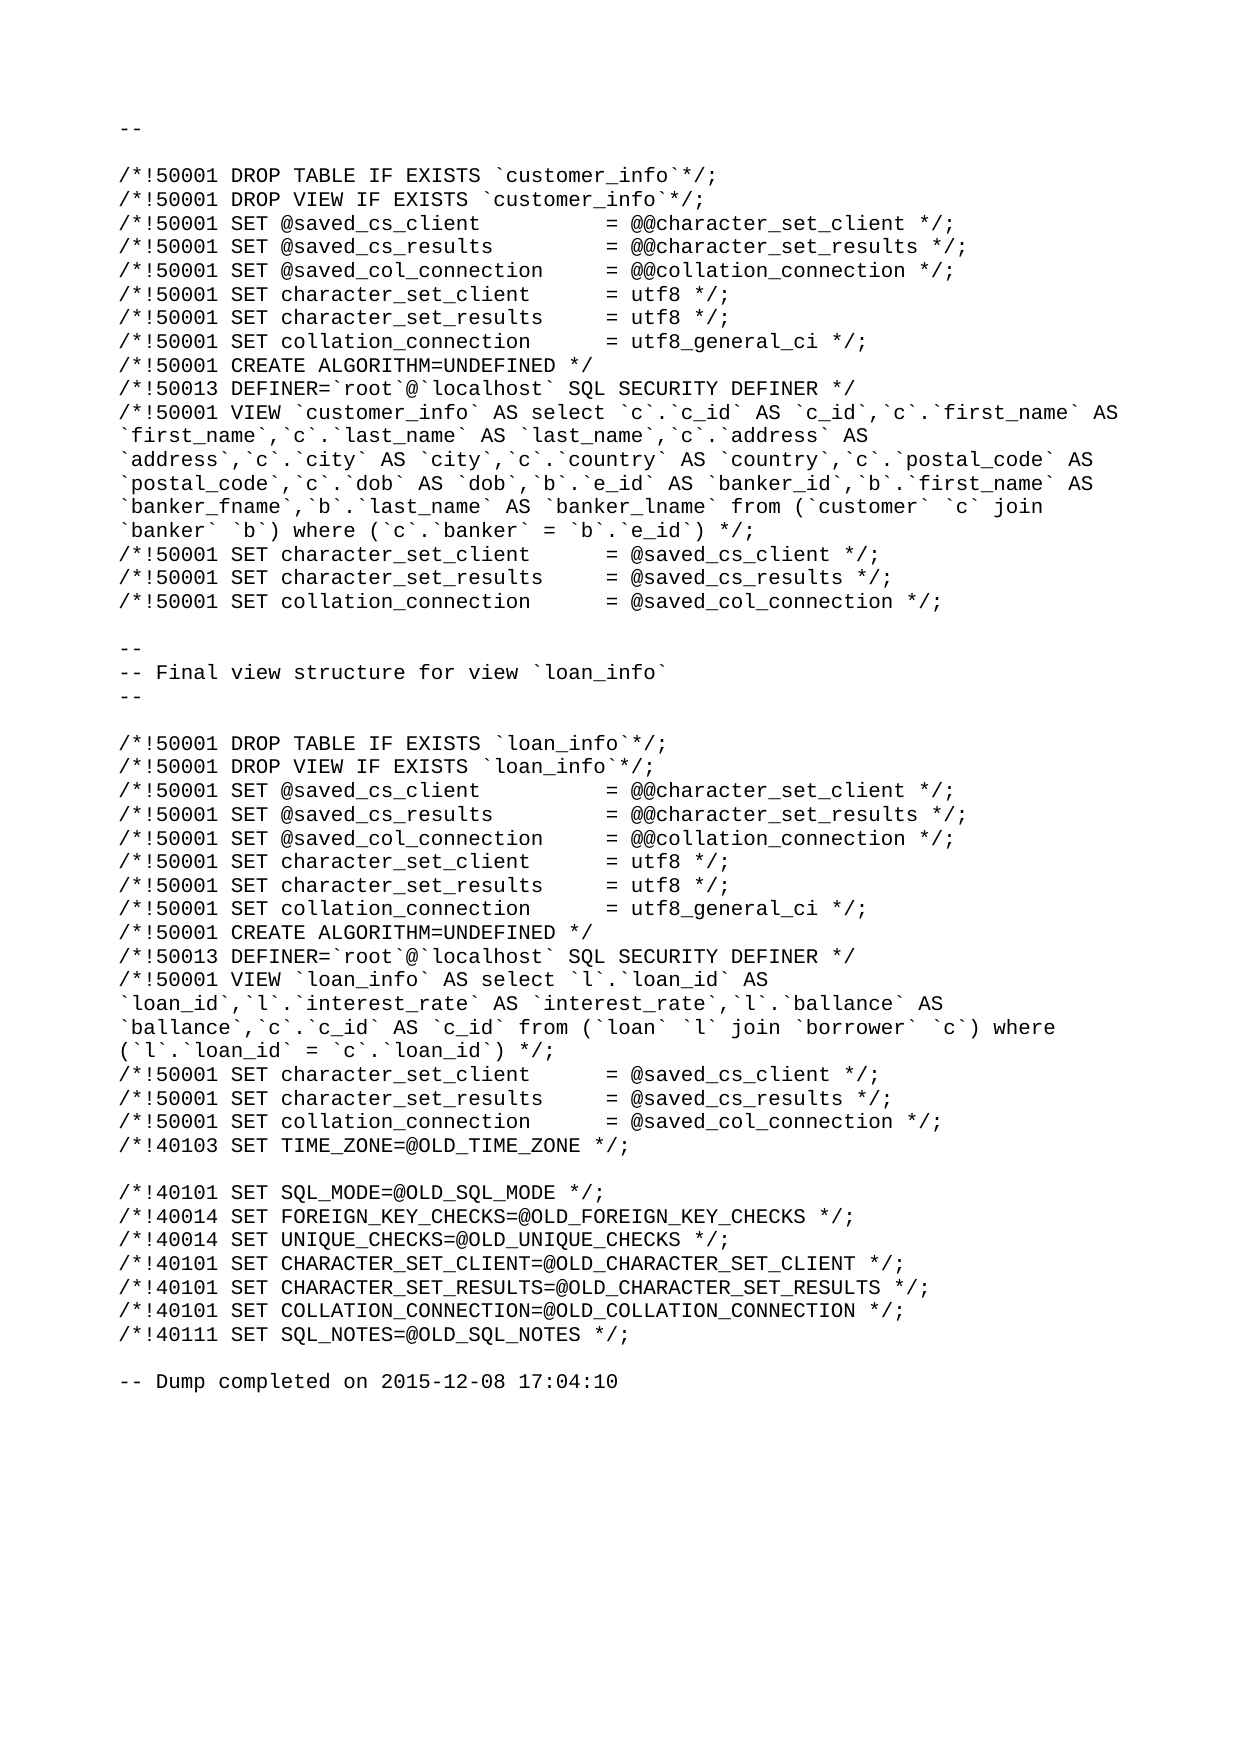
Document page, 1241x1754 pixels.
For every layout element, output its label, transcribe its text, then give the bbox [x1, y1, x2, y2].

text -- [118, 686, 1122, 709]
text /*!50001 SET @saved_cs_results = @@character_set_results */; [118, 804, 1122, 827]
text /*!50001 SET @saved_col_connection = @@collation_connection */; [118, 827, 1122, 851]
text /*!50001 SET character_set_results = utf8 */; [118, 875, 1122, 898]
text /*!40101 SET CHARACTER_SET_RESULTS=@OLD_CHARACTER_SET_RESULTS */; [118, 1277, 1122, 1300]
text /*!50001 DROP TABLE IF EXISTS `customer_info`*/; [118, 165, 1122, 189]
text -- [118, 638, 1122, 662]
text /*!50001 SET @saved_cs_client = @@character_set_client */; [118, 213, 1122, 236]
text /*!50001 SET collation_connection = @saved_col_connection */; [118, 1111, 1122, 1135]
text /*!50001 SET character_set_client = @saved_cs_client */; [118, 544, 1122, 567]
text /*!50001 SET character_set_client = utf8 */; [118, 284, 1122, 307]
text /*!50001 DROP VIEW IF EXISTS `loan_info`*/; [118, 757, 1122, 780]
text /*!40111 SET SQL_NOTES=@OLD_SQL_NOTES */; [118, 1324, 1122, 1348]
text /*!50001 SET character_set_results = @saved_cs_results */; [118, 567, 1122, 591]
text /*!50001 SET collation_connection = @saved_col_connection */; [118, 591, 1122, 615]
text /*!40014 SET FOREIGN_KEY_CHECKS=@OLD_FOREIGN_KEY_CHECKS */; [118, 1206, 1122, 1229]
text -- Final view structure for view `loan_info` [118, 662, 1122, 686]
text /*!50001 SET character_set_client = @saved_cs_client */; [118, 1064, 1122, 1088]
text /*!50001 SET @saved_cs_client = @@character_set_client */; [118, 780, 1122, 804]
text /*!50001 SET @saved_col_connection = @@collation_connection */; [118, 260, 1122, 284]
text /*!50013 DEFINER=`root`@`localhost` SQL SECURITY DEFINER */ [118, 946, 1122, 969]
text /*!50001 VIEW `loan_info` AS select `l`.`loan_id` AS `loan_id`,`l`.`interest_rate` AS `interest_rate`,`l`.`ballance` AS `ballance`,`c`.`c_id` AS `c_id` from (`loan` `l` join `borrower` `c`) where (`l`.`loan_id` = `c`.`loan_id`) */; [118, 969, 1122, 1064]
text /*!40101 SET SQL_MODE=@OLD_SQL_MODE */; [118, 1182, 1122, 1206]
text /*!50001 CREATE ALGORITHM=UNDEFINED */ [118, 922, 1122, 946]
text /*!50001 VIEW `customer_info` AS select `c`.`c_id` AS `c_id`,`c`.`first_name` AS `first_name`,`c`.`last_name` AS `last_name`,`c`.`address` AS `address`,`c`.`city` AS `city`,`c`.`country` AS `country`,`c`.`postal_code` AS `postal_code`,`c`.`dob` AS `dob`,`b`.`e_id` AS `banker_id`,`b`.`first_name` AS `banker_fname`,`b`.`last_name` AS `banker_lname` from (`customer` `c` join `banker` `b`) where (`c`.`banker` = `b`.`e_id`) */; [118, 402, 1122, 544]
text /*!50001 SET collation_connection = utf8_general_ci */; [118, 898, 1122, 922]
text /*!50001 SET character_set_client = utf8 */; [118, 851, 1122, 875]
text /*!50001 SET character_set_results = @saved_cs_results */; [118, 1088, 1122, 1111]
text /*!50001 DROP VIEW IF EXISTS `customer_info`*/; [118, 189, 1122, 213]
text /*!40101 SET COLLATION_CONNECTION=@OLD_COLLATION_CONNECTION */; [118, 1300, 1122, 1324]
text /*!50013 DEFINER=`root`@`localhost` SQL SECURITY DEFINER */ [118, 378, 1122, 402]
text -- Dump completed on 2015-12-08 17:04:10 [118, 1371, 1122, 1395]
text /*!50001 SET collation_connection = utf8_general_ci */; [118, 331, 1122, 354]
text /*!50001 DROP TABLE IF EXISTS `loan_info`*/; [118, 733, 1122, 757]
text /*!50001 SET character_set_results = utf8 */; [118, 307, 1122, 331]
text /*!50001 CREATE ALGORITHM=UNDEFINED */ [118, 354, 1122, 378]
text /*!50001 SET @saved_cs_results = @@character_set_results */; [118, 236, 1122, 260]
text /*!40103 SET TIME_ZONE=@OLD_TIME_ZONE */; [118, 1135, 1122, 1158]
text /*!40014 SET UNIQUE_CHECKS=@OLD_UNIQUE_CHECKS */; [118, 1229, 1122, 1253]
text /*!40101 SET CHARACTER_SET_CLIENT=@OLD_CHARACTER_SET_CLIENT */; [118, 1253, 1122, 1277]
text -- [118, 118, 1122, 142]
